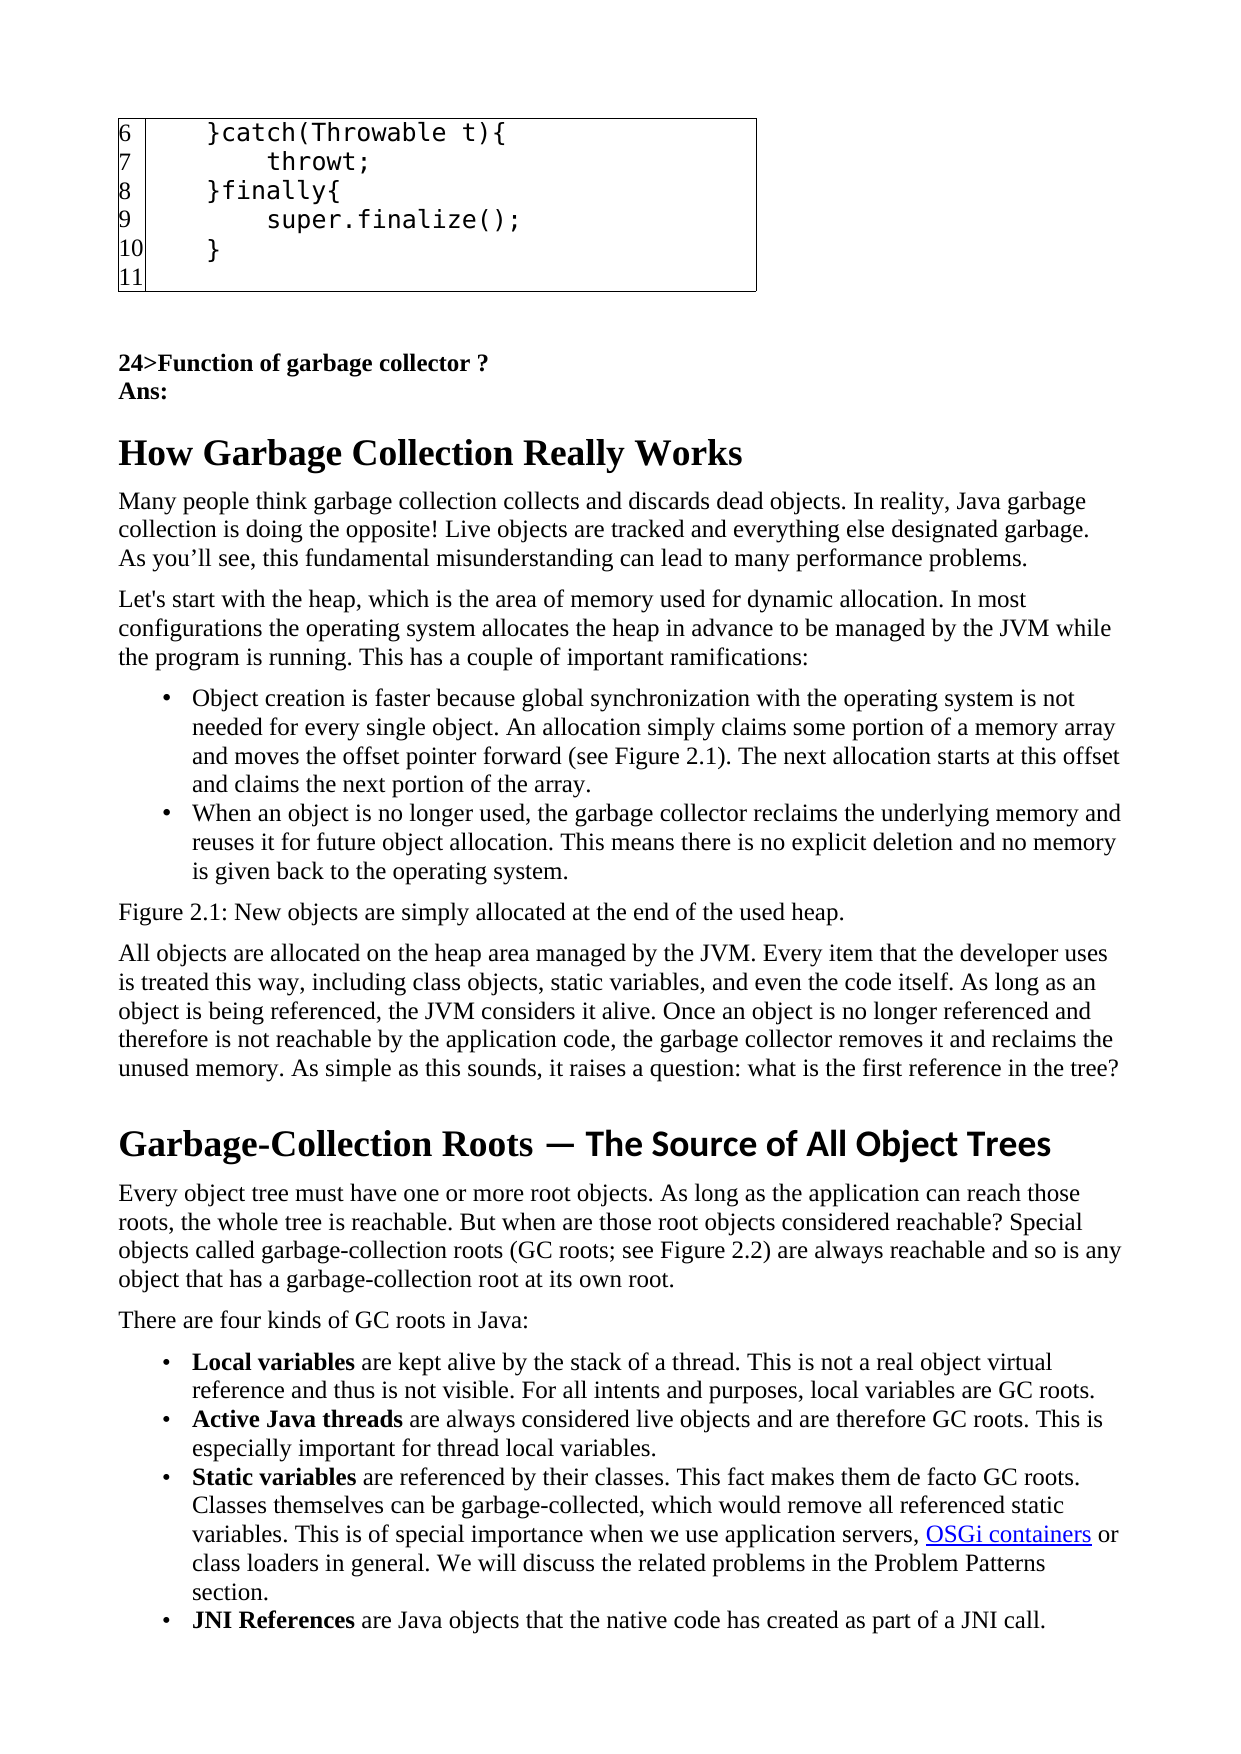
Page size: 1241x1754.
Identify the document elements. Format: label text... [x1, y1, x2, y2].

text Figure 2.1: New objects are simply allocated at the end of the used heap. [118, 897, 1122, 926]
text Garbage-Collection Roots — The Source of All Object Trees [118, 1119, 1122, 1165]
text 24>Function of garbage collector ? [118, 348, 1122, 376]
list Object creation is faster because global synchronization with the operating system is not needed for every single object. An allocation simply claims some portion of a memory array and moves the offset pointer forward (see Figure 2.1). The next allocation starts at this offset and claims the next portion of the array. [162, 683, 1122, 798]
text How Garbage Collection Really Works [118, 430, 1122, 473]
text All objects are allocated on the heap area managed by the JVM. Every item that the developer uses is treated this way, including class objects, static variables, and even the code itself. As long as an object is being referenced, the JVM considers it alive. Once an object is no longer referenced and therefore is not reachable by the application code, the garbage collector removes it and reclaims the unused memory. As simple as this sounds, it raises a question: what is the first reference in the tree? [118, 938, 1122, 1082]
list Static variables are referenced by their classes. This fact makes them de facto GC roots. Classes themselves can be garbage-collected, which would remove all referenced static variables. This is of special importance when we use application servers, OSGi containers or class loaders in general. We will discuss the related problems in the Problem Patterns section. [162, 1462, 1122, 1605]
table_header 6 7 8 9 10 11 [119, 119, 145, 291]
text Many people think garbage collection collects and discards dead objects. In reality, Java garbage collection is doing the opposite! Live objects are tracked and everything else designated garbage. As you’ll see, this fundamental misunderstanding can lead to many performance problems. [118, 486, 1122, 572]
text Ans: [118, 376, 1122, 405]
list Active Java threads are always considered live objects and are therefore GC roots. This is especially important for thread local variables. [162, 1404, 1122, 1462]
text There are four kinds of GC roots in Java: [118, 1305, 1122, 1334]
list Local variables are kept alive by the stack of a thread. This is not a real object virtual reference and thus is not visible. For all intents and purposes, local variables are GC roots. [162, 1347, 1122, 1404]
table_header }catch(Throwable t){ throwt; }finally{ super.finalize(); } [146, 119, 756, 291]
list JNI References are Java objects that the native code has created as part of a JNI call. [162, 1605, 1122, 1634]
text Let's start with the heap, which is the area of memory used for dynamic allocation. In most configurations the operating system allocates the heap in advance to be managed by the JVM while the program is running. This has a couple of important ramifications: [118, 584, 1122, 671]
list When an object is no longer used, the garbage collector reclaims the underlying memory and reuses it for future object allocation. This means there is no explicit deletion and no memory is given back to the operating system. [162, 798, 1122, 884]
text Every object tree must have one or more root objects. As long as the application can reach those roots, the whole tree is reachable. But when are those root objects considered reachable? Special objects called garbage-collection roots (GC roots; see Figure 2.2) are always reachable and so is any object that has a garbage-collection root at its own root. [118, 1178, 1122, 1293]
